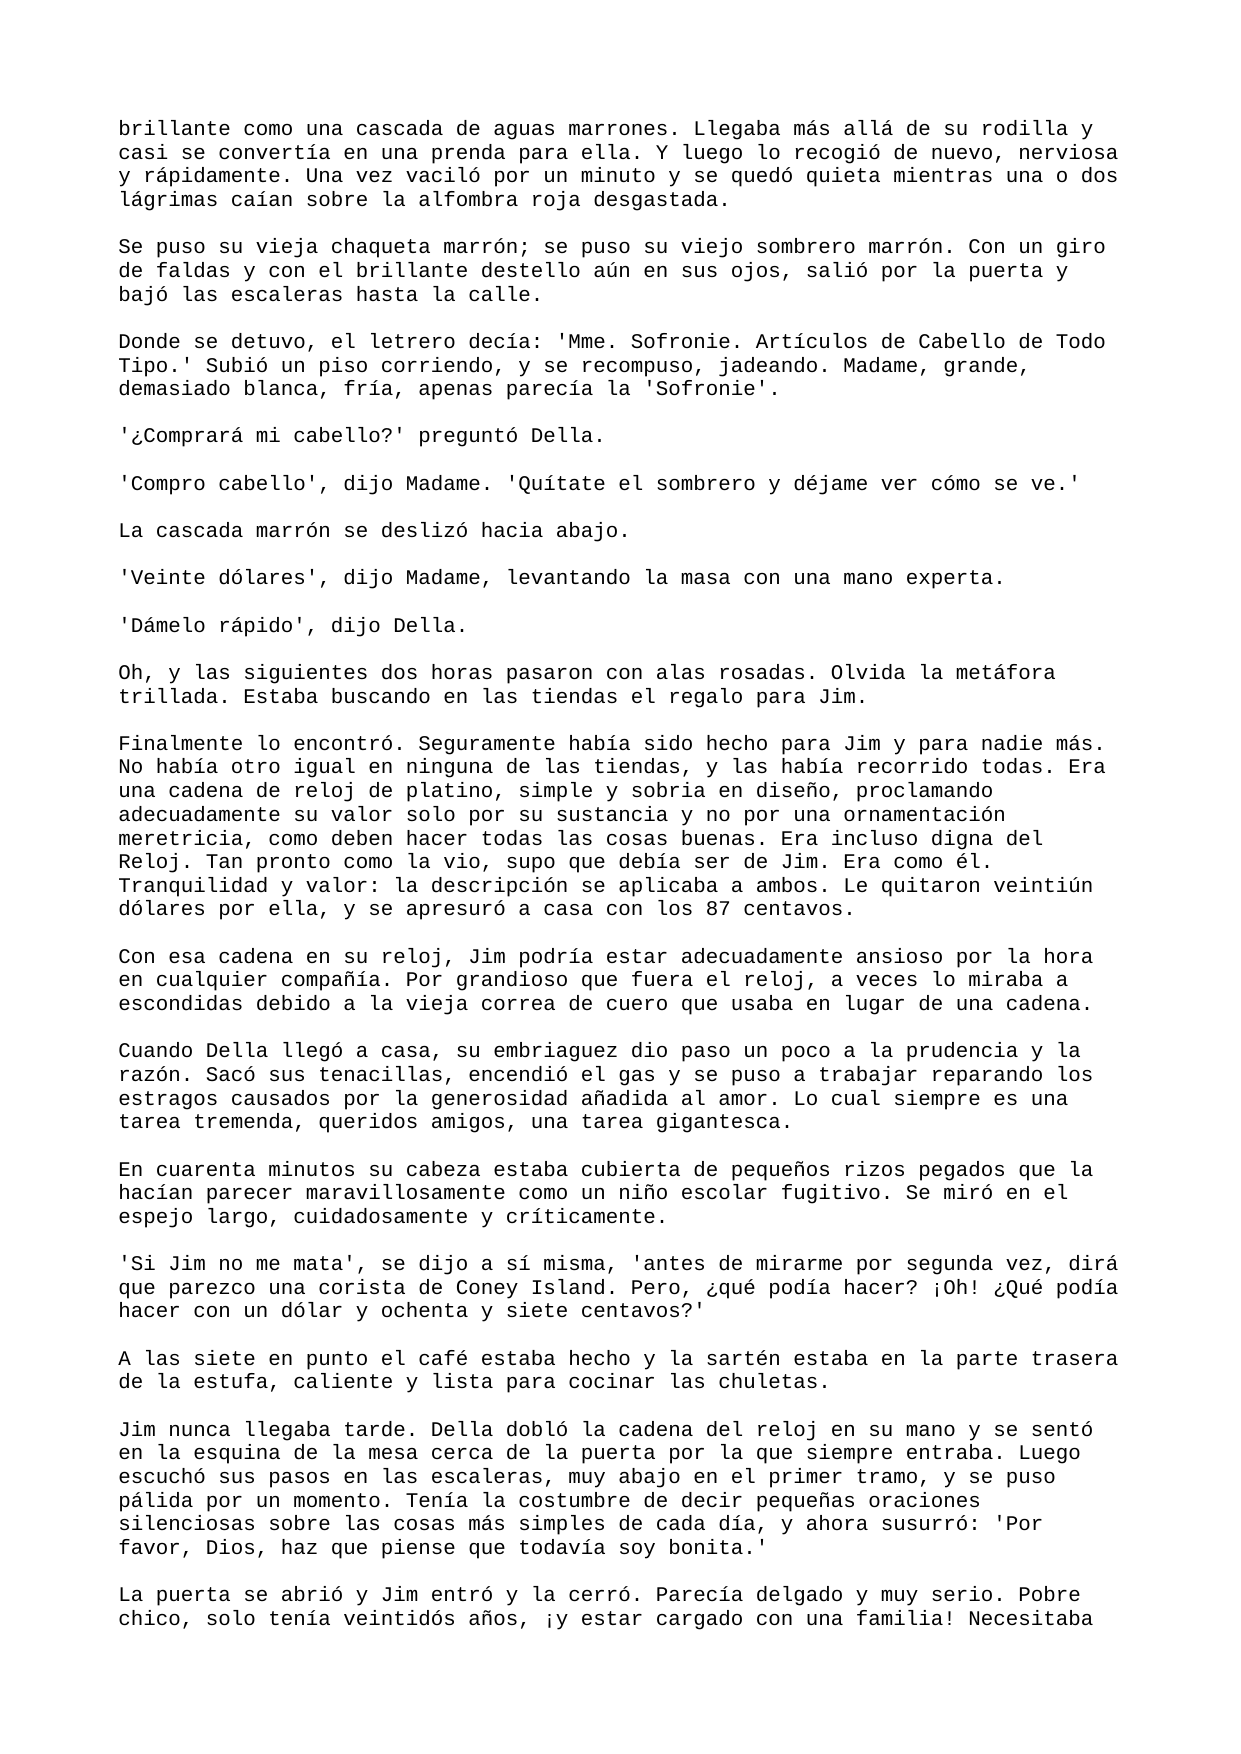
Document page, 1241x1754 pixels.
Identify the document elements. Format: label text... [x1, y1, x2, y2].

text Cuando Della llegó a casa, su embriaguez dio paso un poco a la prudencia y la razón. Sacó sus tenacillas, encendió el gas y se puso a trabajar reparando los estragos causados por la generosidad añadida al amor. Lo cual siempre es una tarea tremenda, queridos amigos, una tarea gigantesca. [118, 1040, 1122, 1135]
text Jim nunca llegaba tarde. Della dobló la cadena del reloj en su mano y se sentó en la esquina de la mesa cerca de la puerta por la que siempre entraba. Luego escuchó sus pasos en las escaleras, muy abajo en el primer tramo, y se puso pálida por un momento. Tenía la costumbre de decir pequeñas oraciones silenciosas sobre las cosas más simples de cada día, y ahora susurró: 'Por favor, Dios, haz que piense que todavía soy bonita.' [118, 1419, 1122, 1561]
text 'Dámelo rápido', dijo Della. [118, 615, 1122, 638]
text '¿Comprará mi cabello?' preguntó Della. [118, 426, 1122, 449]
text En cuarenta minutos su cabeza estaba cubierta de pequeños rizos pegados que la hacían parecer maravillosamente como un niño escolar fugitivo. Se miró en el espejo largo, cuidadosamente y críticamente. [118, 1158, 1122, 1229]
text Finalmente lo encontró. Seguramente había sido hecho para Jim y para nadie más. No había otro igual en ninguna de las tiendas, y las había recorrido todas. Era una cadena de reloj de platino, simple y sobria en diseño, proclamando adecuadamente su valor solo por su sustancia y no por una ornamentación meretricia, como deben hacer todas las cosas buenas. Era incluso digna del Reloj. Tan pronto como la vio, supo que debía ser de Jim. Era como él. Tranquilidad y valor: la descripción se aplicaba a ambos. Le quitaron veintiún dólares por ella, y se apresuró a casa con los 87 centavos. [118, 733, 1122, 922]
text Oh, y las siguientes dos horas pasaron con alas rosadas. Olvida la metáfora trillada. Estaba buscando en las tiendas el regalo para Jim. [118, 662, 1122, 709]
text brillante como una cascada de aguas marrones. Llegaba más allá de su rodilla y casi se convertía en una prenda para ella. Y luego lo recogió de nuevo, nerviosa y rápidamente. Una vez vaciló por un minuto y se quedó quieta mientras una o dos lágrimas caían sobre la alfombra roja desgastada. [118, 118, 1122, 213]
text A las siete en punto el café estaba hecho y la sartén estaba en la parte trasera de la estufa, caliente y lista para cocinar las chuletas. [118, 1348, 1122, 1395]
text 'Compro cabello', dijo Madame. 'Quítate el sombrero y déjame ver cómo se ve.' [118, 473, 1122, 496]
text 'Veinte dólares', dijo Madame, levantando la masa con una mano experta. [118, 567, 1122, 591]
text Donde se detuvo, el letrero decía: 'Mme. Sofronie. Artículos de Cabello de Todo Tipo.' Subió un piso corriendo, y se recompuso, jadeando. Madame, grande, demasiado blanca, fría, apenas parecía la 'Sofronie'. [118, 331, 1122, 402]
text Se puso su vieja chaqueta marrón; se puso su viejo sombrero marrón. Con un giro de faldas y con el brillante destello aún en sus ojos, salió por la puerta y bajó las escaleras hasta la calle. [118, 236, 1122, 307]
text La cascada marrón se deslizó hacia abajo. [118, 520, 1122, 544]
text 'Si Jim no me mata', se dijo a sí misma, 'antes de mirarme por segunda vez, dirá que parezco una corista de Coney Island. Pero, ¿qué podía hacer? ¡Oh! ¿Qué podía hacer con un dólar y ochenta y siete centavos?' [118, 1253, 1122, 1324]
text La puerta se abrió y Jim entró y la cerró. Parecía delgado y muy serio. Pobre chico, solo tenía veintidós años, ¡y estar cargado con una familia! Necesitaba [118, 1584, 1122, 1631]
text Con esa cadena en su reloj, Jim podría estar adecuadamente ansioso por la hora en cualquier compañía. Por grandioso que fuera el reloj, a veces lo miraba a escondidas debido a la vieja correa de cuero que usaba en lugar de una cadena. [118, 946, 1122, 1017]
